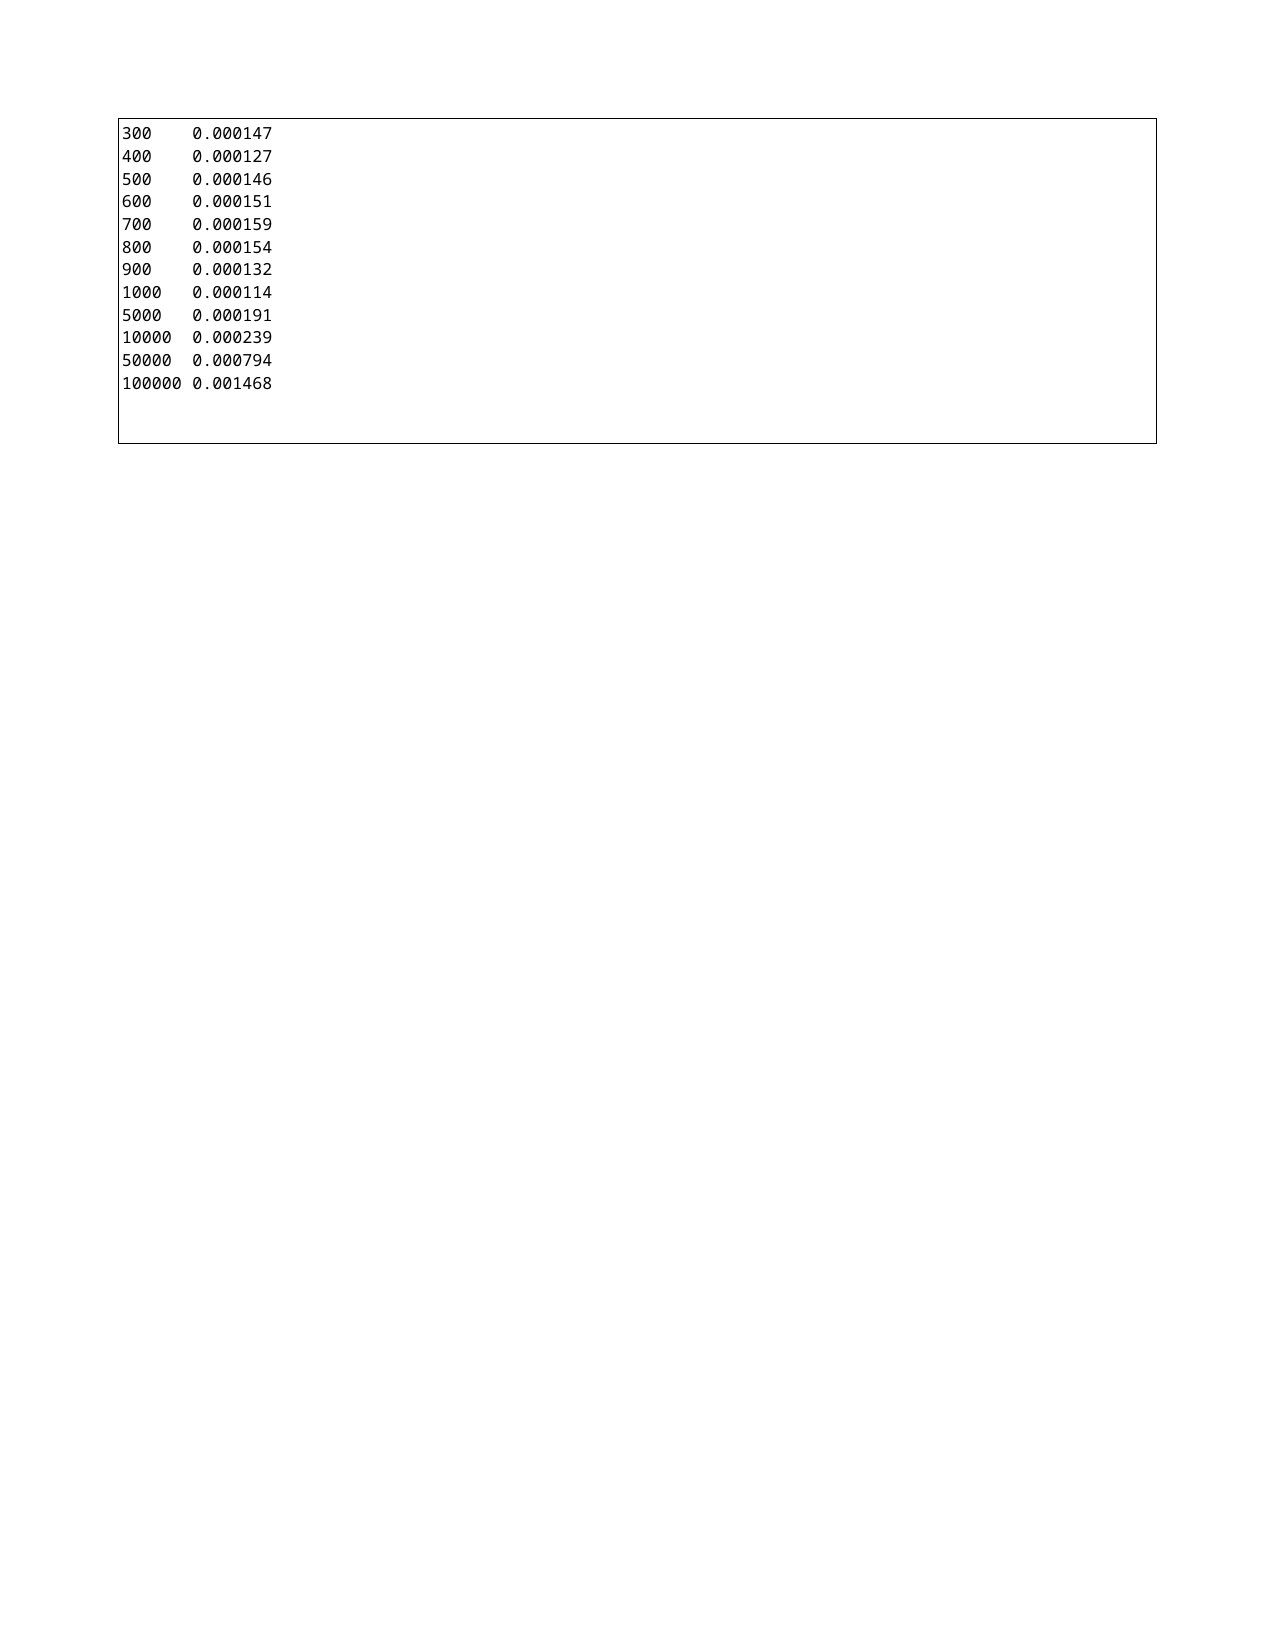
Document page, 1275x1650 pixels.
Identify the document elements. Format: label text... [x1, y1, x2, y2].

text 50000 0.000794 [119, 345, 1156, 368]
text 100000 0.001468 [119, 368, 1156, 394]
text 800 0.000154 [119, 232, 1156, 254]
text 900 0.000132 [119, 254, 1156, 277]
text 300 0.000147 [119, 119, 1156, 141]
text 1000 0.000114 [119, 277, 1156, 300]
text 5000 0.000191 [119, 300, 1156, 322]
text 600 0.000151 [119, 186, 1156, 209]
text 400 0.000127 [119, 141, 1156, 163]
text 700 0.000159 [119, 209, 1156, 232]
text 500 0.000146 [119, 163, 1156, 186]
text 10000 0.000239 [119, 322, 1156, 345]
